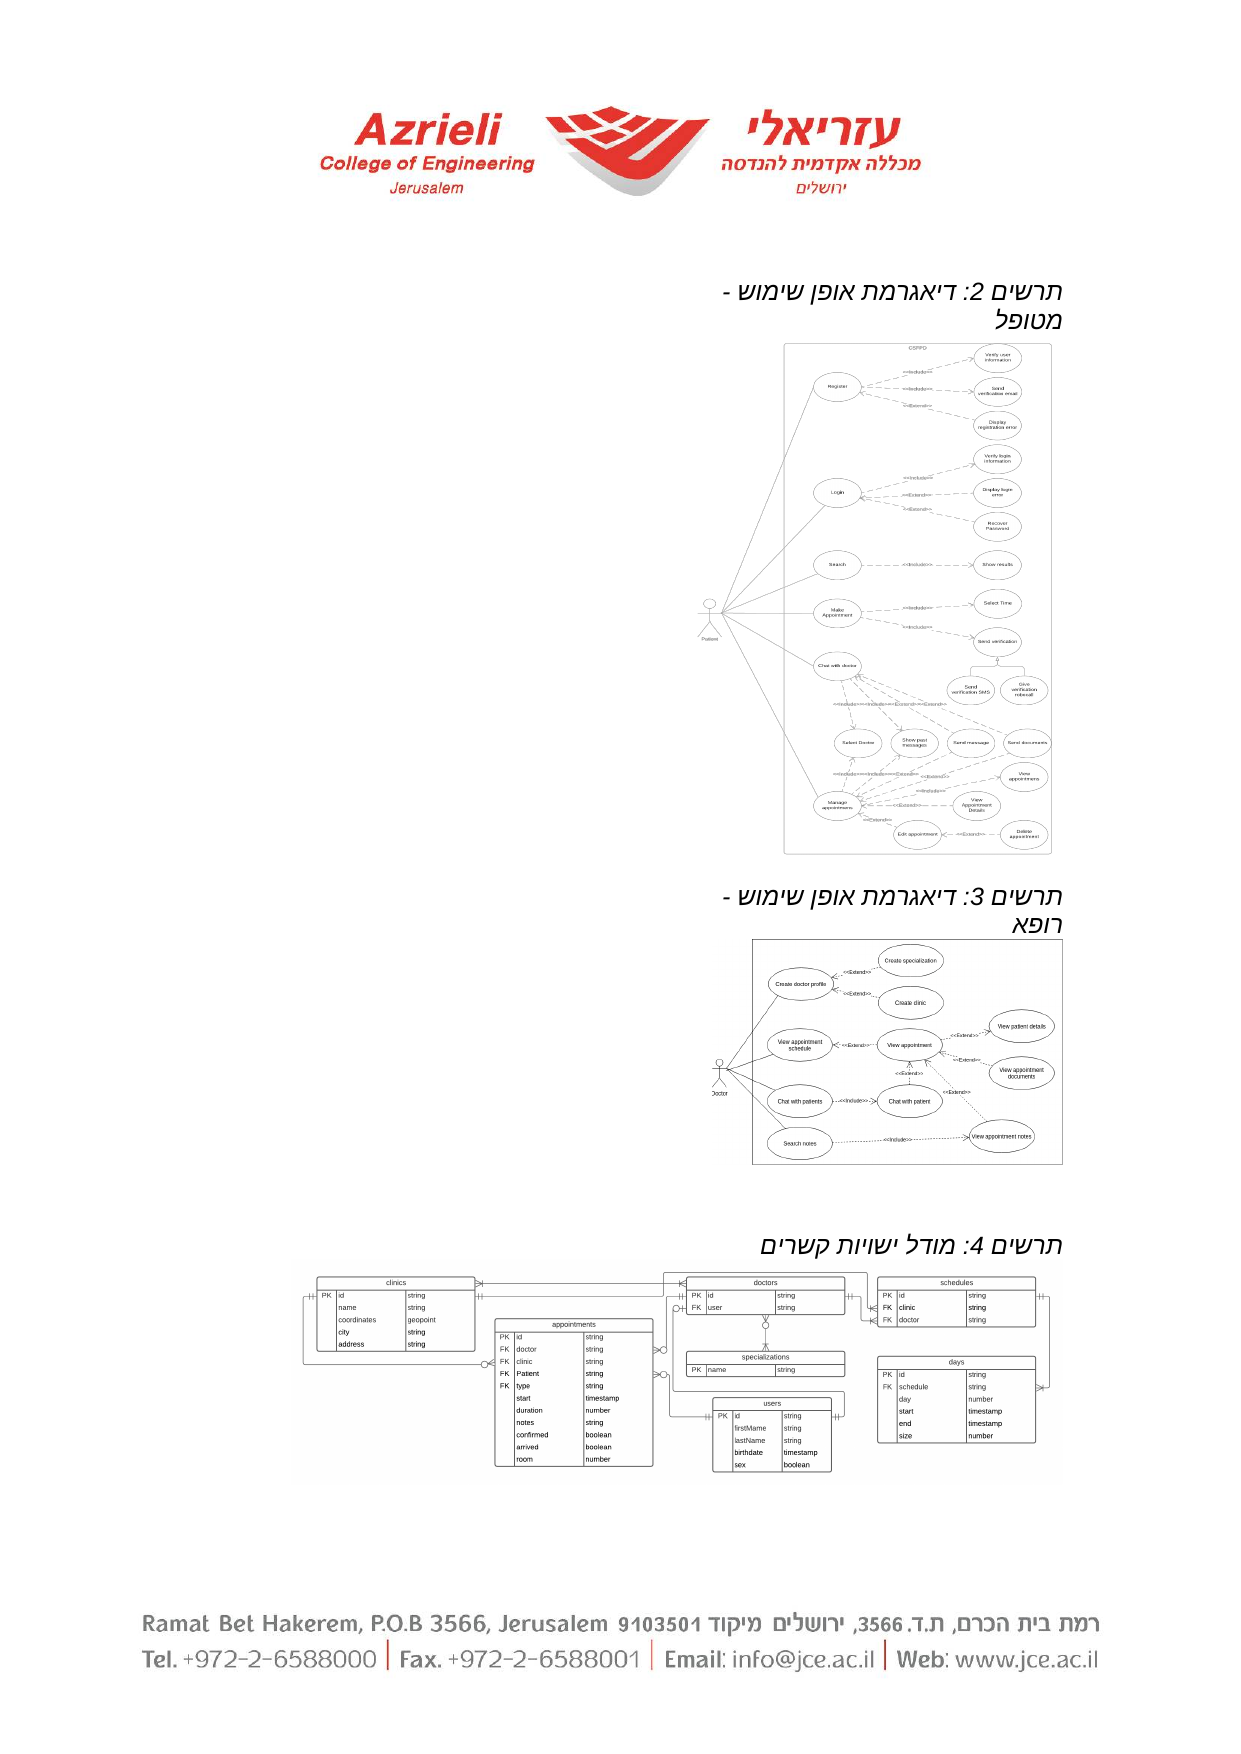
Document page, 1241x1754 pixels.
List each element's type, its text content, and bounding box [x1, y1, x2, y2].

picture [712, 939, 1063, 1165]
picture [662, 334, 1063, 860]
picture [290, 1259, 1063, 1485]
text תרשים 3: דיאגרמת אופן שימוש - רופא [712, 882, 1063, 939]
picture [42, 44, 1199, 221]
picture [107, 1593, 1133, 1702]
text תרשים 4: מודל ישויות קשרים [291, 1231, 1063, 1259]
text תרשים 2: דיאגרמת אופן שימוש - מטופל [662, 277, 1063, 334]
